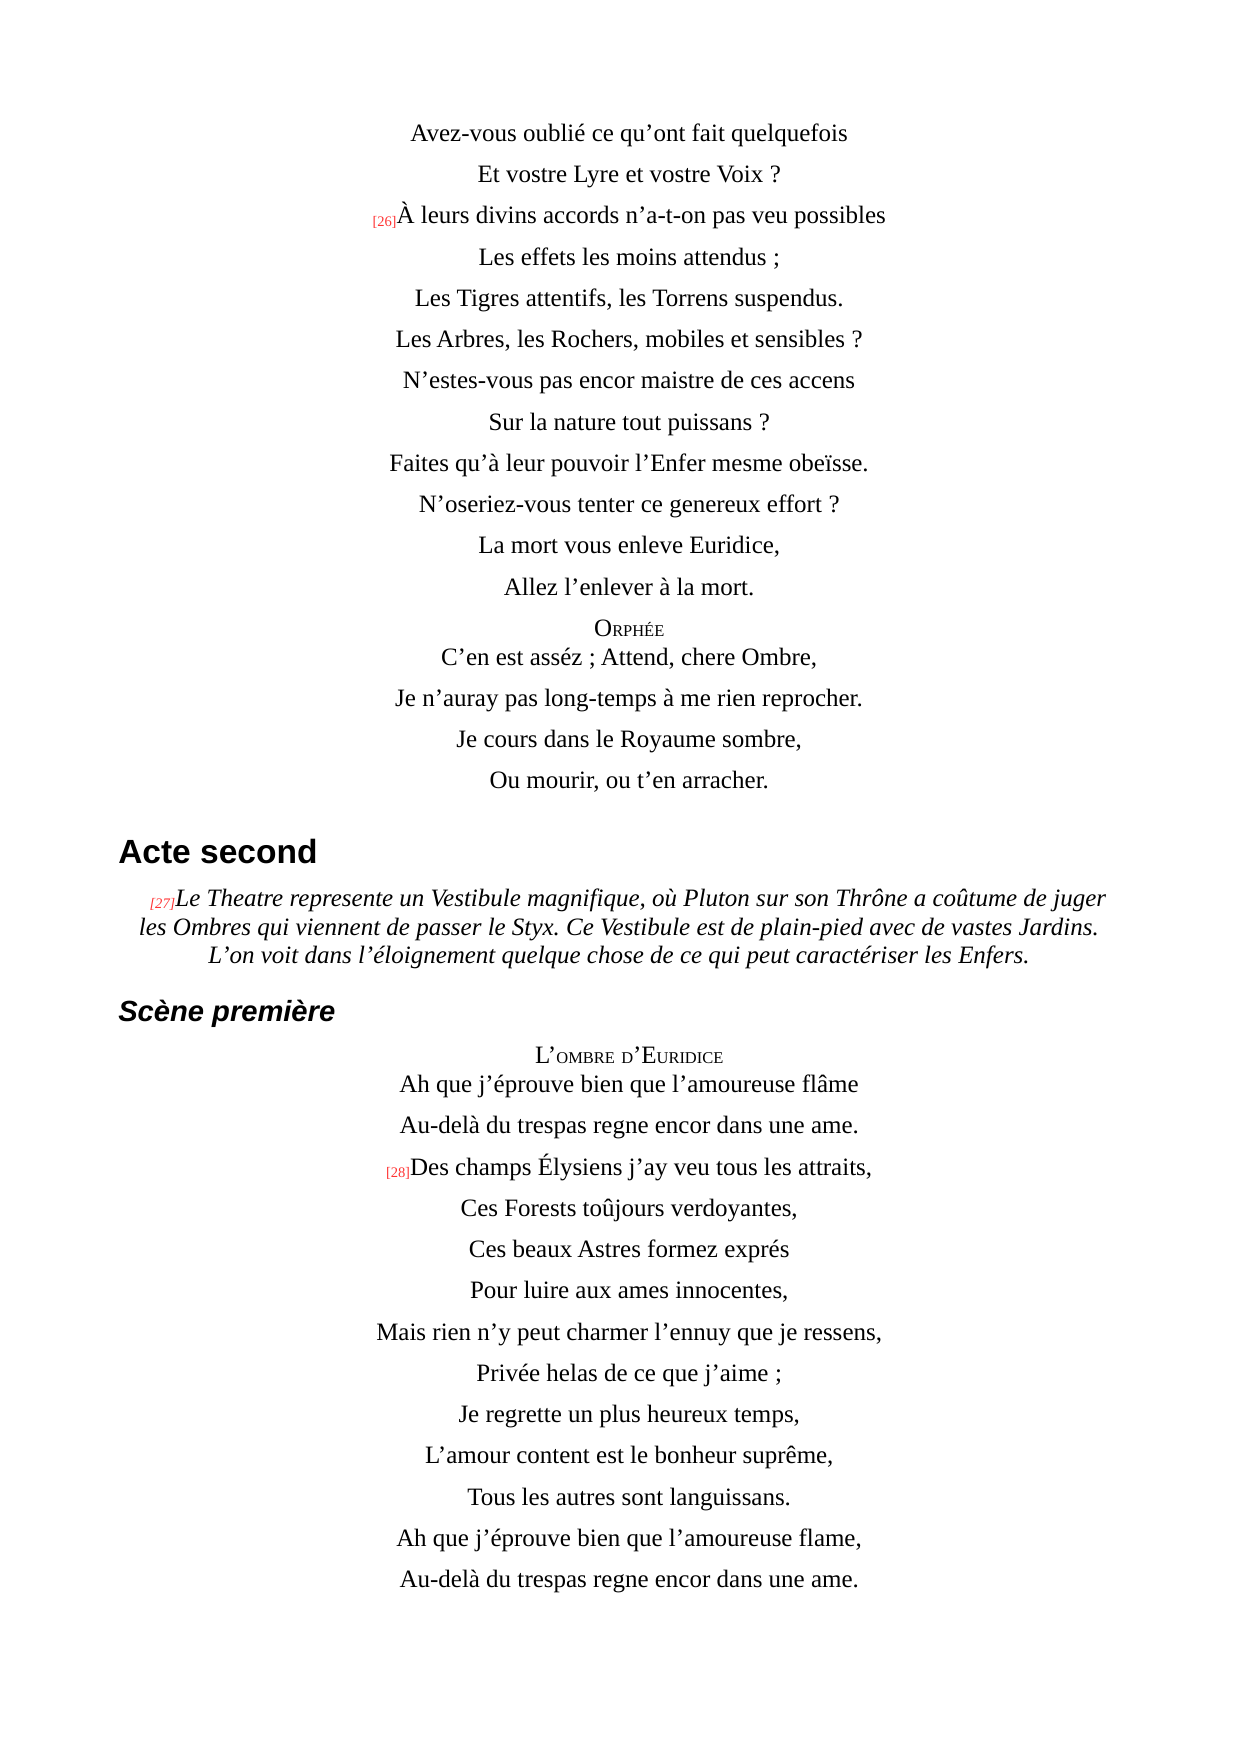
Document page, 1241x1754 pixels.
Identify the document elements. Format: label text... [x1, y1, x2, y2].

text Mais rien n’y peut charmer l’ennuy que je ressens, [118, 1317, 1122, 1345]
text Allez l’enlever à la mort. [118, 572, 1122, 601]
text Avez-vous oublié ce qu’ont fait quelquefois [118, 118, 1122, 147]
text [27]Le Theatre represente un Vestibule magnifique, où Pluton sur son Thrône a coûtume de juger les Ombres qui viennent de passer le Styx. Ce Vestibule est de plain-pied avec de vastes Jardins. L’on voit dans l’éloignement quelque chose de ce qui peut caractériser les Enfers. [118, 883, 1122, 969]
text Au-delà du trespas regne encor dans une ame. [118, 1110, 1122, 1139]
subtitle Acte second [118, 832, 1122, 871]
text Et vostre Lyre et vostre Voix ? [118, 159, 1122, 188]
text [28]Des champs Élysiens j’ay veu tous les attraits, [118, 1152, 1122, 1180]
text Privée helas de ce que j’aime ; [118, 1358, 1122, 1387]
text Je regrette un plus heureux temps, [118, 1399, 1122, 1428]
text N’oseriez-vous tenter ce genereux effort ? [118, 489, 1122, 518]
text Ces beaux Astres formez exprés [118, 1234, 1122, 1263]
text Au-delà du trespas regne encor dans une ame. [118, 1564, 1122, 1593]
text Les Tigres attentifs, les Torrens suspendus. [118, 283, 1122, 312]
text Ou mourir, ou t’en arracher. [118, 766, 1122, 794]
text C’en est asséz ; Attend, chere Ombre, [118, 642, 1122, 671]
text Les Arbres, les Rochers, mobiles et sensibles ? [118, 324, 1122, 353]
text L’amour content est le bonheur suprême, [118, 1440, 1122, 1469]
text [26]À leurs divins accords n’a-t-on pas veu possibles [118, 201, 1122, 229]
text Tous les autres sont languissans. [118, 1482, 1122, 1510]
text L’ombre d’Euridice [118, 1040, 1122, 1069]
text Ces Forests toûjours verdoyantes, [118, 1193, 1122, 1222]
text La mort vous enleve Euridice, [118, 531, 1122, 559]
text Je cours dans le Royaume sombre, [118, 724, 1122, 753]
text Je n’auray pas long-temps à me rien reprocher. [118, 683, 1122, 712]
text N’estes-vous pas encor maistre de ces accens [118, 366, 1122, 394]
text Les effets les moins attendus ; [118, 242, 1122, 271]
text Ah que j’éprouve bien que l’amoureuse flame, [118, 1523, 1122, 1552]
text Pour luire aux ames innocentes, [118, 1275, 1122, 1304]
text Ah que j’éprouve bien que l’amoureuse flâme [118, 1069, 1122, 1098]
text Orphée [118, 613, 1122, 642]
subtitle Scène première [118, 994, 1122, 1028]
text Sur la nature tout puissans ? [118, 407, 1122, 436]
text Faites qu’à leur pouvoir l’Enfer mesme obeïsse. [118, 448, 1122, 477]
